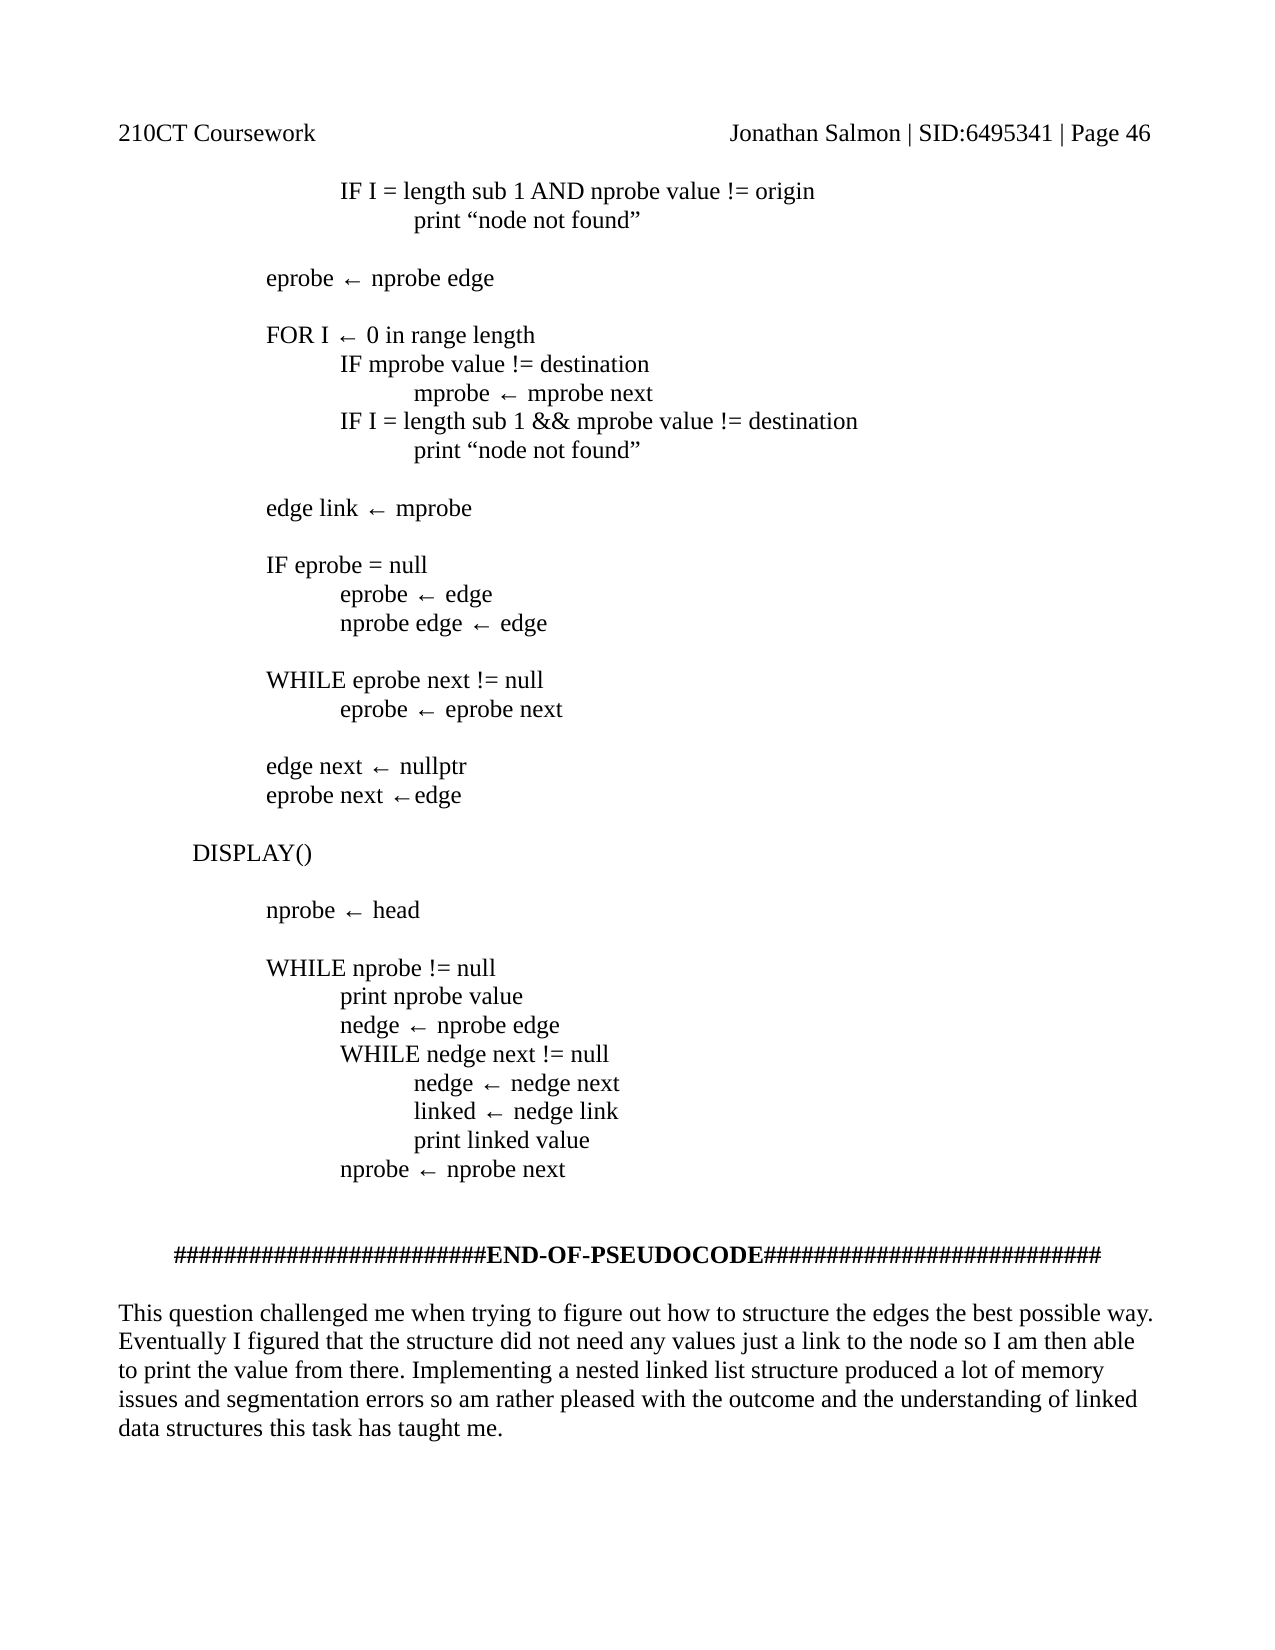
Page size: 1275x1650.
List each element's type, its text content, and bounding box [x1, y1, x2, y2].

text IF eprobe = null [118, 550, 1157, 579]
text nedge ← nedge next [118, 1068, 1157, 1096]
text eprobe ← nprobe edge [118, 263, 1157, 291]
text nprobe edge ← edge [118, 608, 1157, 636]
text print nprobe value [118, 981, 1157, 1010]
text print “node not found” [118, 435, 1157, 464]
text IF I = length sub 1 && mprobe value != destination [118, 406, 1157, 435]
text eprobe next ←edge [118, 780, 1157, 809]
text IF mprobe value != destination [118, 349, 1157, 378]
text WHILE nedge next != null [118, 1039, 1157, 1068]
text This question challenged me when trying to figure out how to structure the edges the best possible way. Eventually I figured that the structure did not need any values just a link to the node so I am then able to print the value from there. Implementing a nested linked list structure produced a lot of memory issues and segmentation errors so am rather pleased with the outcome and the understanding of linked data structures this task has taught me. [118, 1298, 1157, 1441]
text nedge ← nprobe edge [118, 1010, 1157, 1039]
text edge link ← mprobe [118, 493, 1157, 521]
text eprobe ← eprobe next [118, 694, 1157, 723]
text DISPLAY() [118, 838, 1157, 866]
text print linked value [118, 1125, 1157, 1154]
text nprobe ← head [118, 895, 1157, 924]
text edge next ← nullptr [118, 751, 1157, 780]
text IF I = length sub 1 AND nprobe value != origin [118, 176, 1157, 205]
text nprobe ← nprobe next [118, 1154, 1157, 1183]
text print “node not found” [118, 205, 1157, 234]
text eprobe ← edge [118, 579, 1157, 608]
text WHILE nprobe != null [118, 953, 1157, 981]
text #########################END-OF-PSEUDOCODE########################### [118, 1240, 1157, 1269]
text linked ← nedge link [118, 1096, 1157, 1125]
text FOR I ← 0 in range length [118, 320, 1157, 349]
text mprobe ← mprobe next [118, 378, 1157, 406]
text WHILE eprobe next != null [118, 665, 1157, 694]
